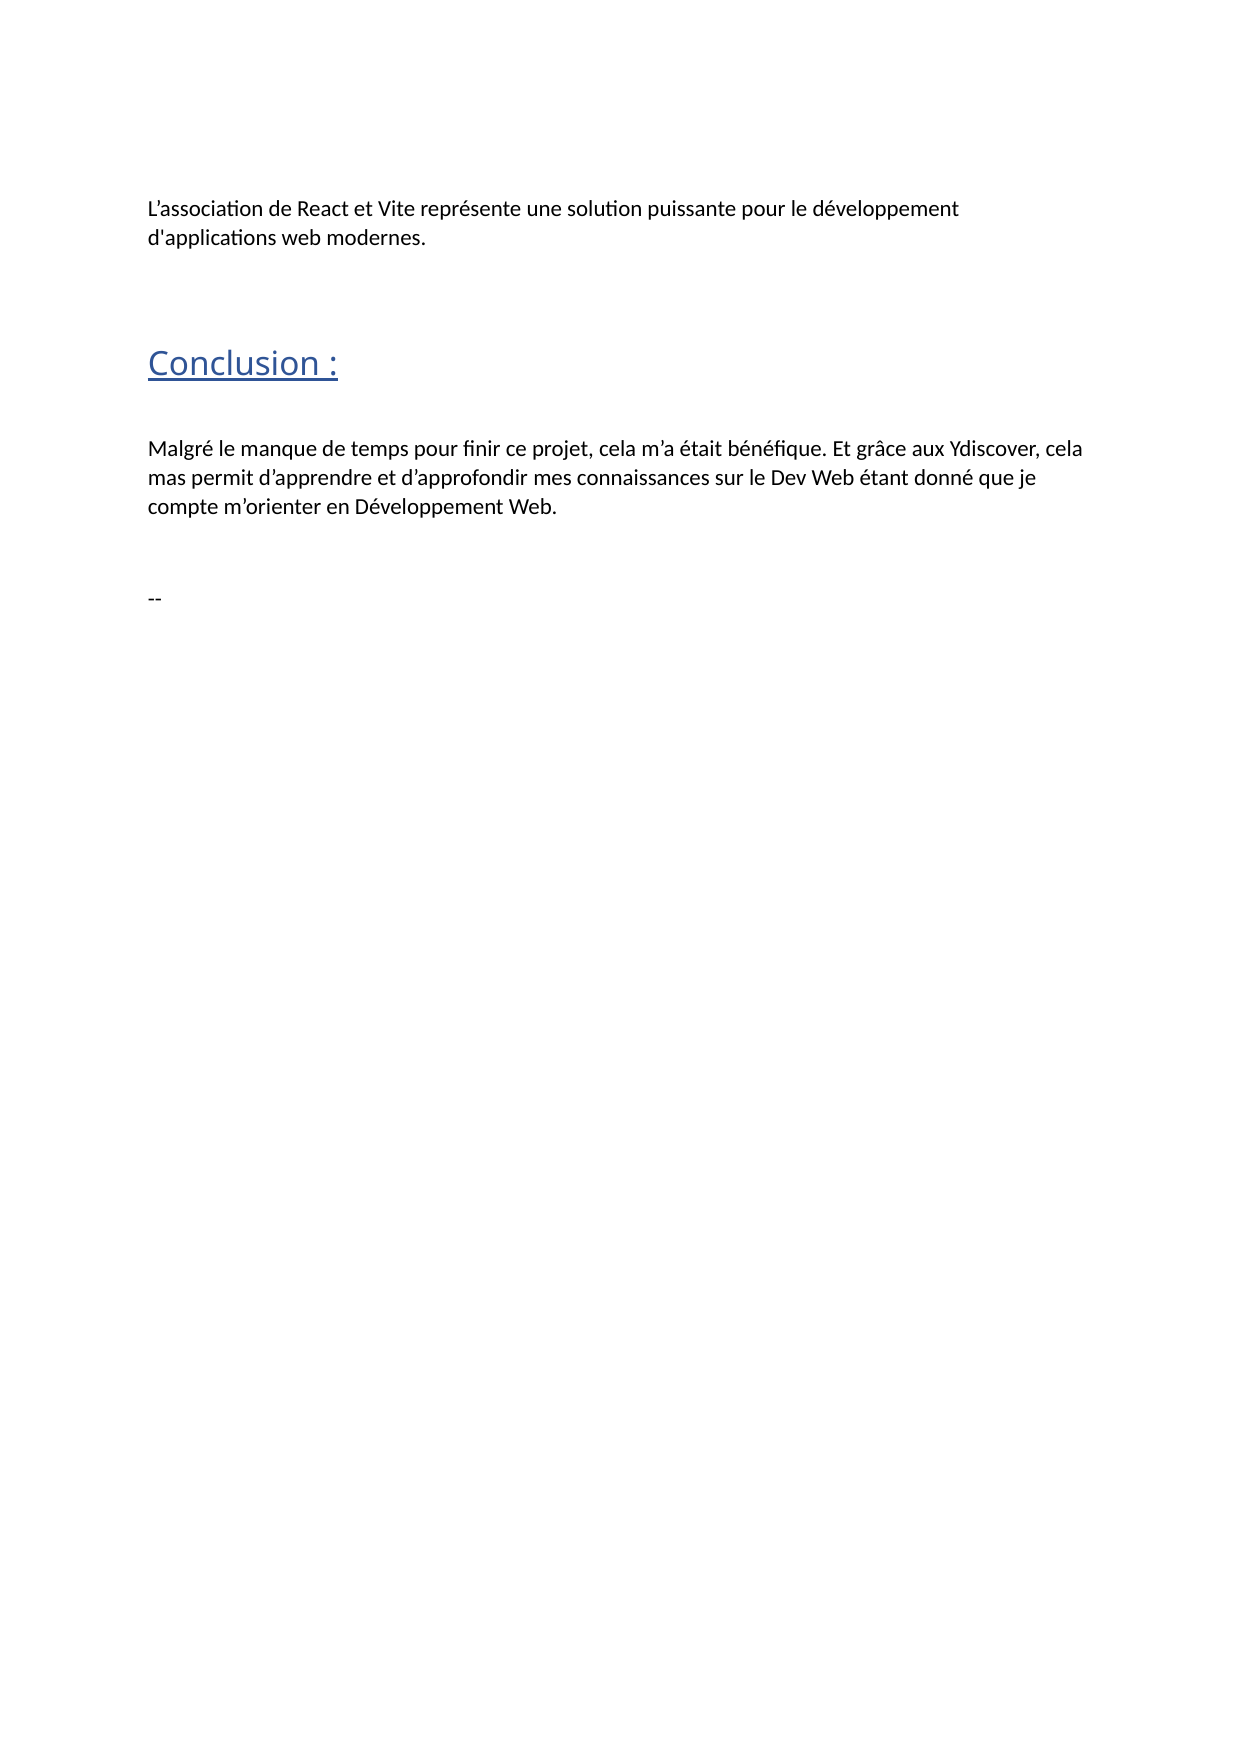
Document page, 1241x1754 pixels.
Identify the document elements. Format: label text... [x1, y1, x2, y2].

subtitle Conclusion : [148, 340, 1093, 386]
text -- [148, 584, 1093, 613]
text L’association de React et Vite représente une solution puissante pour le développement d'applications web modernes. [148, 194, 1093, 251]
text Malgré le manque de temps pour finir ce projet, cela m’a était bénéfique. Et grâce aux Ydiscover, cela mas permit d’apprendre et d’approfondir mes connaissances sur le Dev Web étant donné que je compte m’orienter en Développement Web. [148, 434, 1093, 521]
